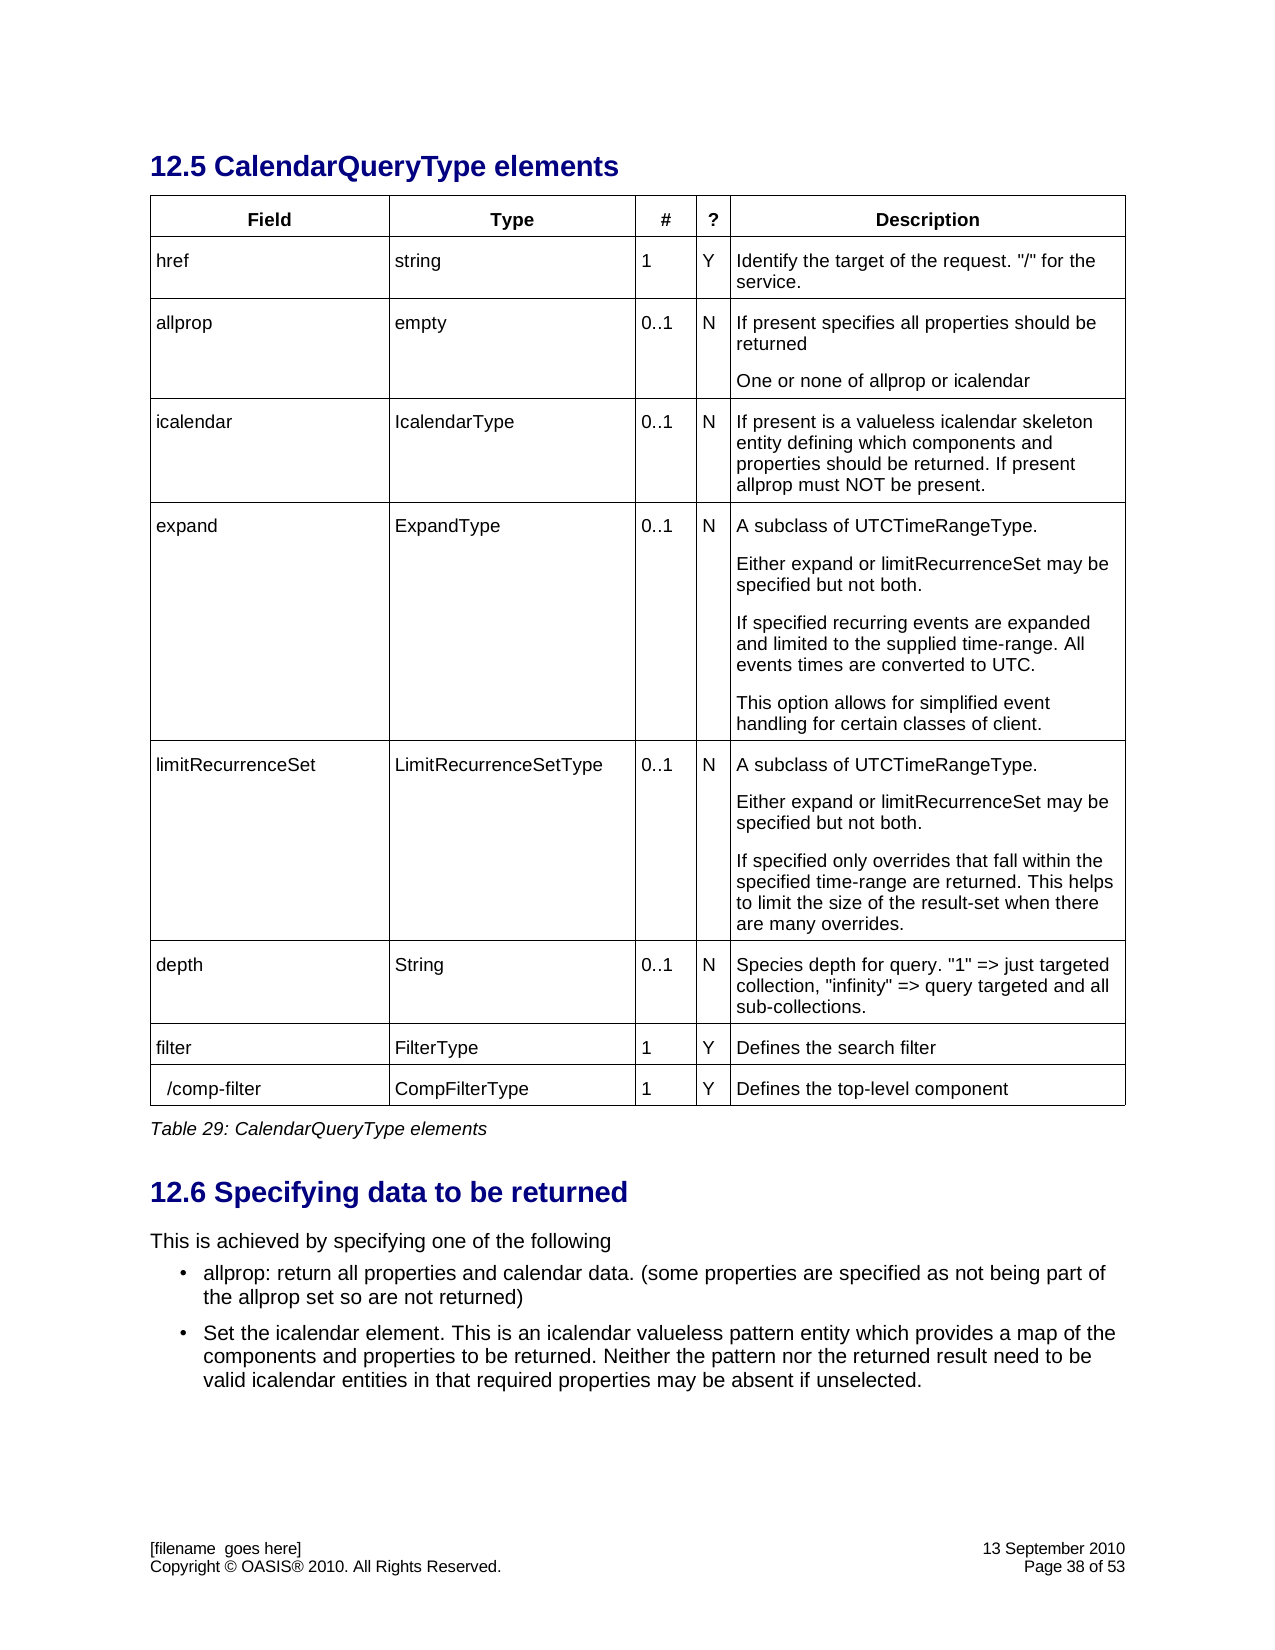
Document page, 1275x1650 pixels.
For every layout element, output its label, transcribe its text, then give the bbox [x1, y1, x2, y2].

table_cell N [697, 941, 730, 1023]
table_cell allprop [151, 299, 389, 398]
table_cell 0..1 [636, 299, 696, 398]
table_cell A subclass of UTCTimeRangeType. Either expand or limitRecurrenceSet may be specified but not both. If specified recurring events are expanded and limited to the supplied time-range. All events times are converted to UTC. This option allows for simplified event handling for certain classes of client. [731, 503, 1125, 740]
table_cell icalendar [151, 399, 389, 502]
table_cell N [697, 741, 730, 940]
subtitle Specifying data to be returned [150, 1176, 1125, 1209]
table_cell String [390, 941, 635, 1023]
table_cell FilterType [390, 1024, 635, 1064]
table_cell /comp-filter [151, 1065, 389, 1105]
table_cell N [697, 503, 730, 740]
table_header # [636, 196, 696, 236]
table_cell Y [697, 237, 730, 298]
table_cell Identify the target of the request. "/" for the service. [731, 237, 1125, 298]
table_cell 0..1 [636, 399, 696, 502]
table_cell expand [151, 503, 389, 740]
subtitle CalendarQueryType elements [150, 150, 1125, 182]
table_cell LimitRecurrenceSetType [390, 741, 635, 940]
table_header Description [731, 196, 1125, 236]
table_cell N [697, 299, 730, 398]
table_cell 0..1 [636, 941, 696, 1023]
table_cell string [390, 237, 635, 298]
table_cell 1 [636, 1024, 696, 1064]
table_header ? [697, 196, 730, 236]
table_cell If present specifies all properties should be returned One or none of allprop or icalendar [731, 299, 1125, 398]
table_header Type [390, 196, 635, 236]
table_cell CompFilterType [390, 1065, 635, 1105]
list Set the icalendar element. This is an icalendar valueless pattern entity which provides a map of the components and properties to be returned. Neither the pattern nor the returned result need to be valid icalendar entities in that required properties may be absent if unselected. [150, 1321, 1125, 1392]
table_cell Y [697, 1024, 730, 1064]
text This is achieved by specifying one of the following [150, 1230, 1125, 1253]
table_cell depth [151, 941, 389, 1023]
table_cell 0..1 [636, 741, 696, 940]
table_cell limitRecurrenceSet [151, 741, 389, 940]
table_cell Defines the top-level component [731, 1065, 1125, 1105]
table_cell 0..1 [636, 503, 696, 740]
table_cell A subclass of UTCTimeRangeType. Either expand or limitRecurrenceSet may be specified but not both. If specified only overrides that fall within the specified time-range are returned. This helps to limit the size of the result-set when there are many overrides. [731, 741, 1125, 940]
table_cell ExpandType [390, 503, 635, 740]
table_header Field [151, 196, 389, 236]
table_cell 1 [636, 237, 696, 298]
table_cell IcalendarType [390, 399, 635, 502]
table_cell 1 [636, 1065, 696, 1105]
table_cell Defines the search filter [731, 1024, 1125, 1064]
table_cell N [697, 399, 730, 502]
text Table 29: CalendarQueryType elements [150, 1118, 1125, 1139]
table_cell Y [697, 1065, 730, 1105]
table_cell empty [390, 299, 635, 398]
table_cell If present is a valueless icalendar skeleton entity defining which components and properties should be returned. If present allprop must NOT be present. [731, 399, 1125, 502]
list allprop: return all properties and calendar data. (some properties are specified as not being part of the allprop set so are not returned) [150, 1262, 1125, 1309]
table_cell Species depth for query. "1" => just targeted collection, "infinity" => query targeted and all sub-collections. [731, 941, 1125, 1023]
table_cell filter [151, 1024, 389, 1064]
table_cell href [151, 237, 389, 298]
